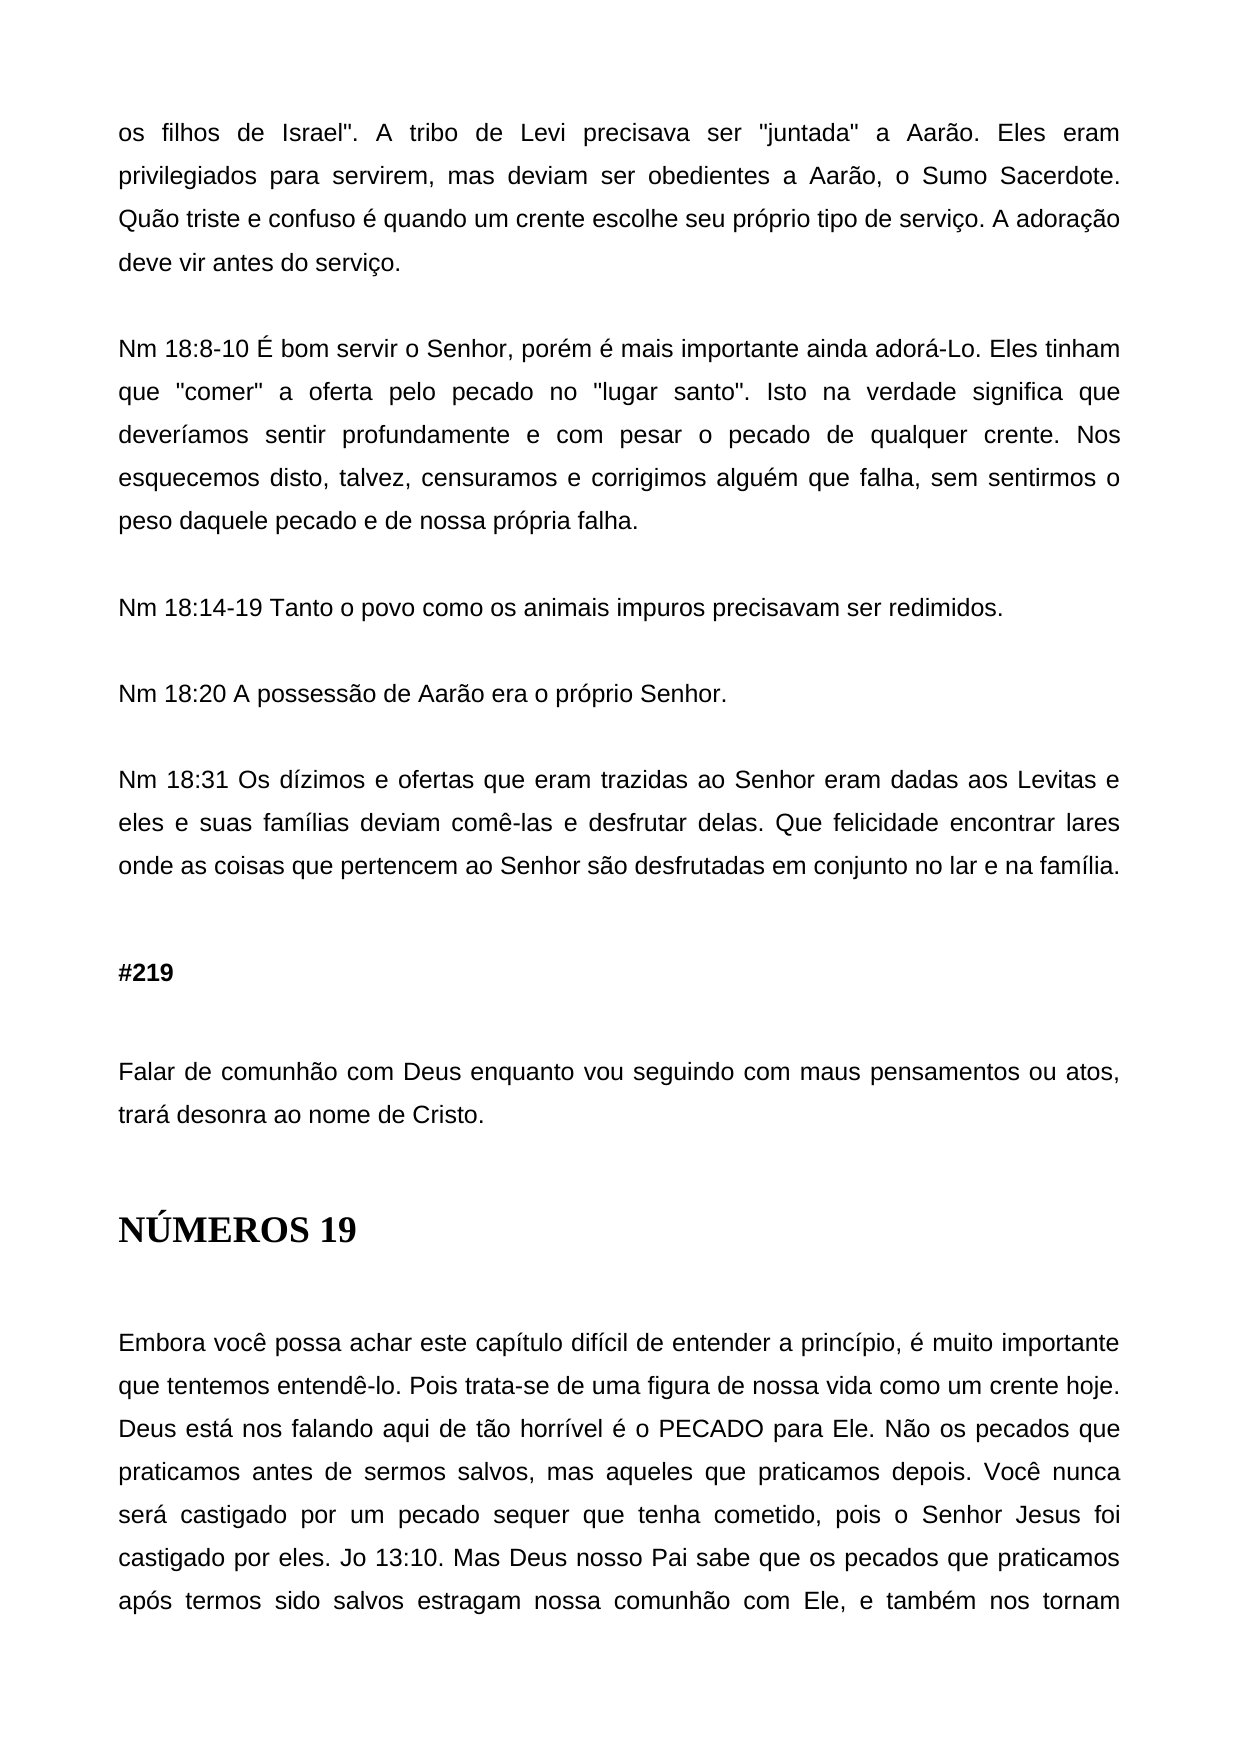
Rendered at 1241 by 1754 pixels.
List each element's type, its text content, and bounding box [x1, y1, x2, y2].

text Embora você possa achar este capítulo difícil de entender a princípio, é muito importante que tentemos entendê-lo. Pois trata-se de uma figura de nossa vida como um crente hoje. Deus está nos falando aqui de tão horrível é o PECADO para Ele. Não os pecados que praticamos antes de sermos salvos, mas aqueles que praticamos depois. Você nunca será castigado por um pecado sequer que tenha cometido, pois o Senhor Jesus foi castigado por eles. Jo 13:10. Mas Deus nosso Pai sabe que os pecados que praticamos após termos sido salvos estragam nossa comunhão com Ele, e também nos tornam [118, 1328, 1122, 1615]
text Nm 18:8-10 É bom servir o Senhor, porém é mais importante ainda adorá-Lo. Eles tinham que "comer" a oferta pelo pecado no "lugar santo". Isto na verdade significa que deveríamos sentir profundamente e com pesar o pecado de qualquer crente. Nos esquecemos disto, talvez, censuramos e corrigimos alguém que falha, sem sentirmos o peso daquele pecado e de nossa própria falha. [118, 334, 1122, 535]
text Falar de comunhão com Deus enquanto vou seguindo com maus pensamentos ou atos, trará desonra ao nome de Cristo. [118, 1057, 1122, 1129]
text Nm 18:20 A possessão de Aarão era o próprio Senhor. [118, 679, 1122, 707]
subtitle NÚMEROS 19 [118, 1207, 1122, 1250]
subtitle #219 [118, 958, 1122, 987]
text Nm 18:31 Os dízimos e ofertas que eram trazidas ao Senhor eram dadas aos Levitas e eles e suas famílias deviam comê-las e desfrutar delas. Que felicidade encontrar lares onde as coisas que pertencem ao Senhor são desfrutadas em conjunto no lar e na família. [118, 765, 1122, 880]
text Nm 18:14-19 Tanto o povo como os animais impuros precisavam ser redimidos. [118, 592, 1122, 621]
text os filhos de Israel". A tribo de Levi precisava ser "juntada" a Aarão. Eles eram privilegiados para servirem, mas deviam ser obedientes a Aarão, o Sumo Sacerdote. Quão triste e confuso é quando um crente escolhe seu próprio tipo de serviço. A adoração deve vir antes do serviço. [118, 118, 1122, 276]
